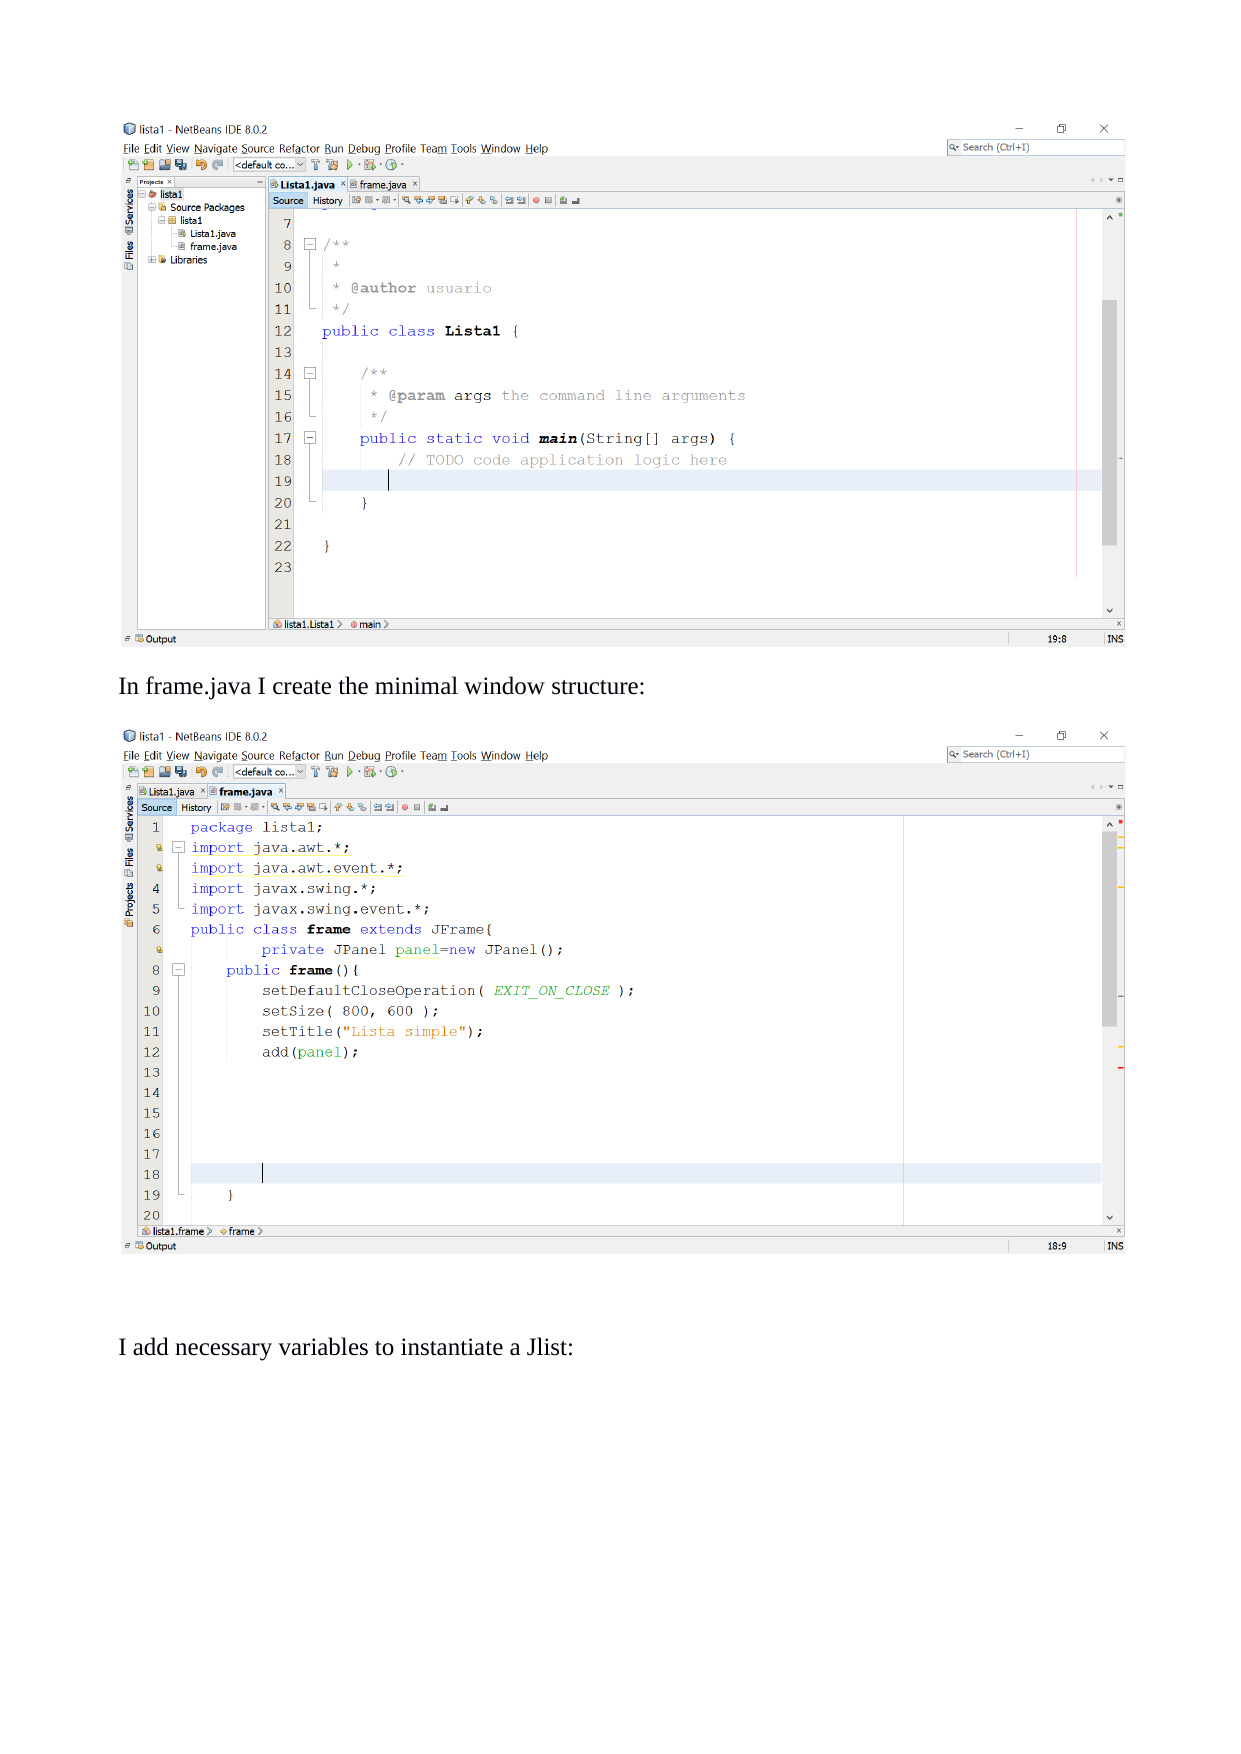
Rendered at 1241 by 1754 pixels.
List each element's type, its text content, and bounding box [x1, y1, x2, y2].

text In frame.java I create the minimal window structure: [118, 671, 1122, 700]
picture [121, 118, 1126, 647]
picture [121, 725, 1126, 1254]
text I add necessary variables to instantiate a Jlist: [118, 1332, 1122, 1361]
